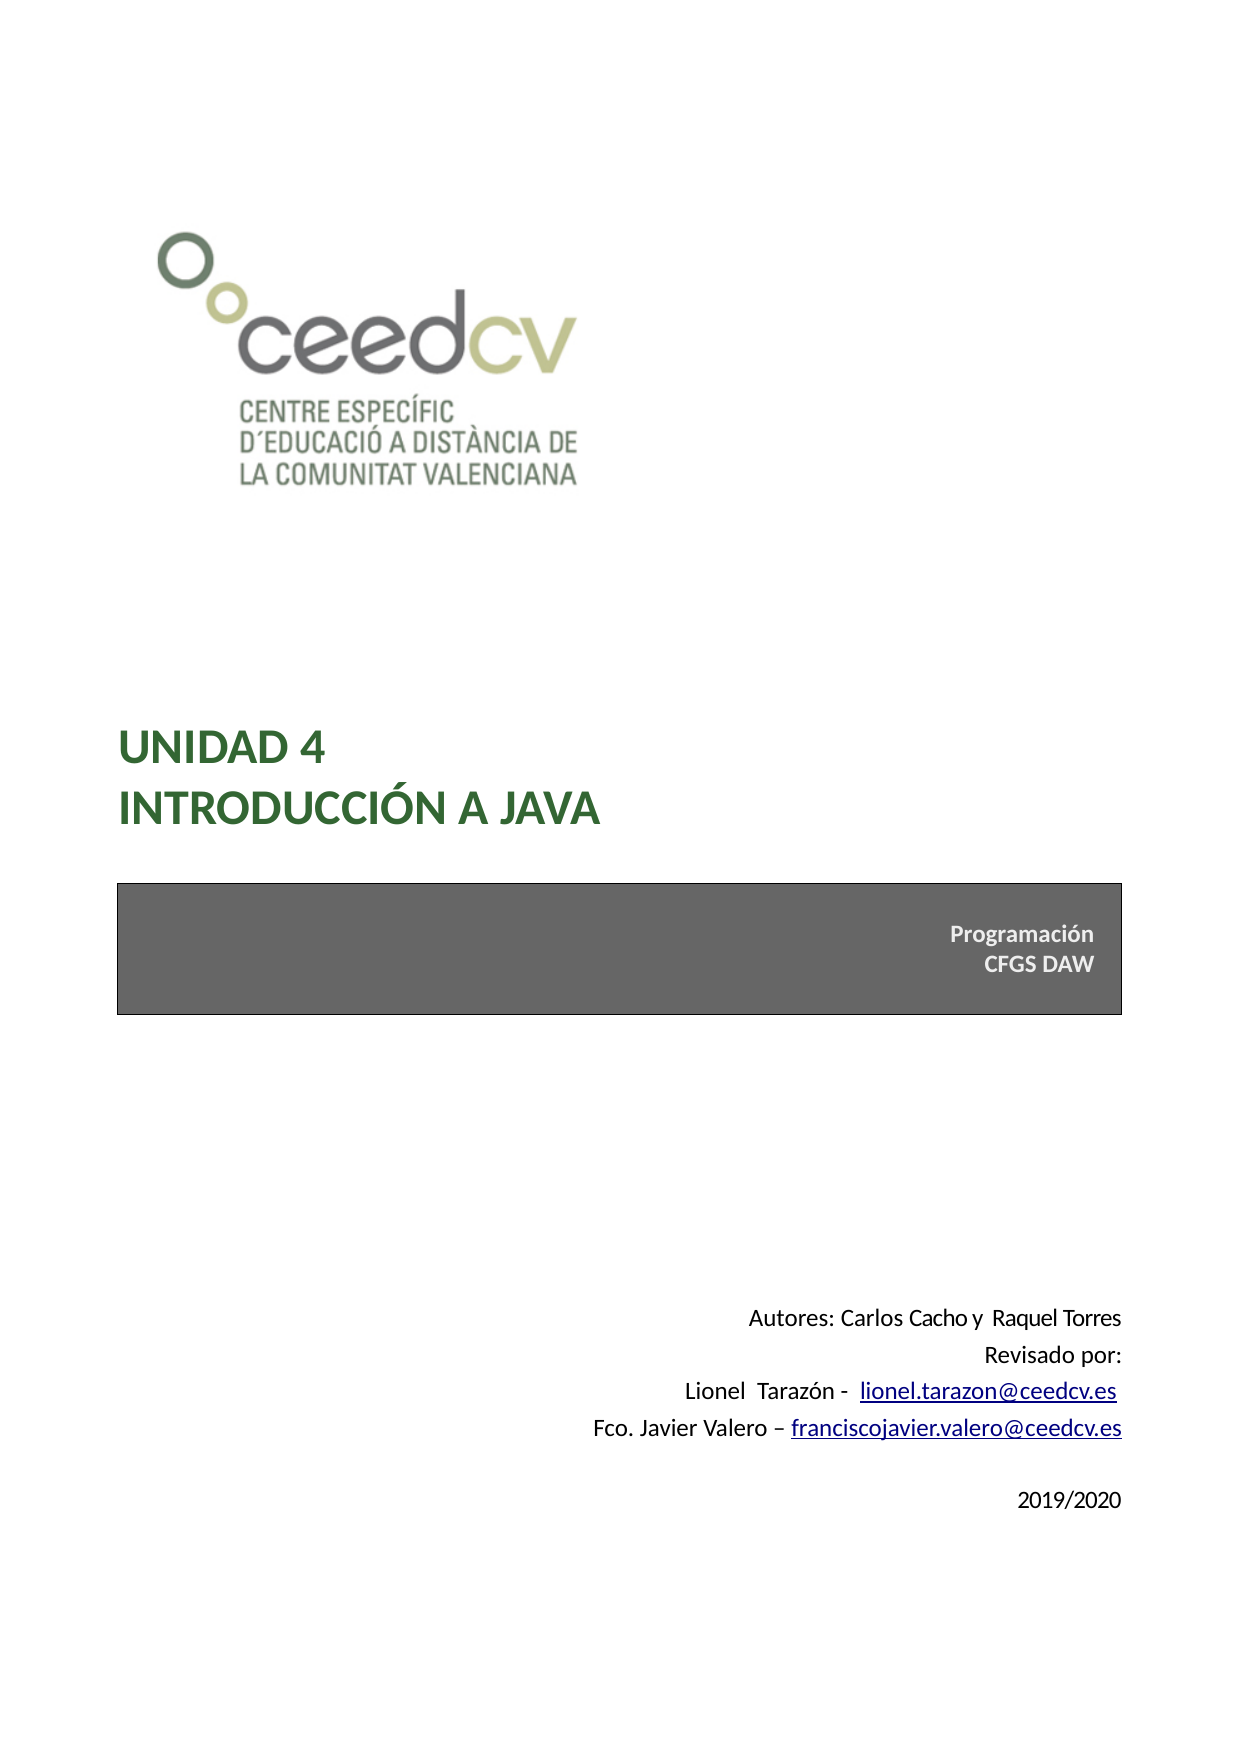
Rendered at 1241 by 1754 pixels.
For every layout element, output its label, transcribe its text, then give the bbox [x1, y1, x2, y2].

text Revisado por: [231, 1339, 1122, 1369]
text Autores: Carlos Cacho y Raquel Torres [118, 1302, 1122, 1333]
text UNIDAD 4 [118, 714, 1122, 776]
text 2019/2020 [118, 1485, 1122, 1515]
text Introducción a java [118, 776, 1122, 837]
picture [118, 204, 681, 514]
text Fco. Javier Valero – franciscojavier.valero@ceedcv.es [231, 1412, 1122, 1442]
text Programación [121, 918, 1094, 948]
text CFGS DAW [121, 948, 1094, 979]
text Lionel Tarazón - lionel.tarazon@ceedcv.es [231, 1375, 1122, 1406]
